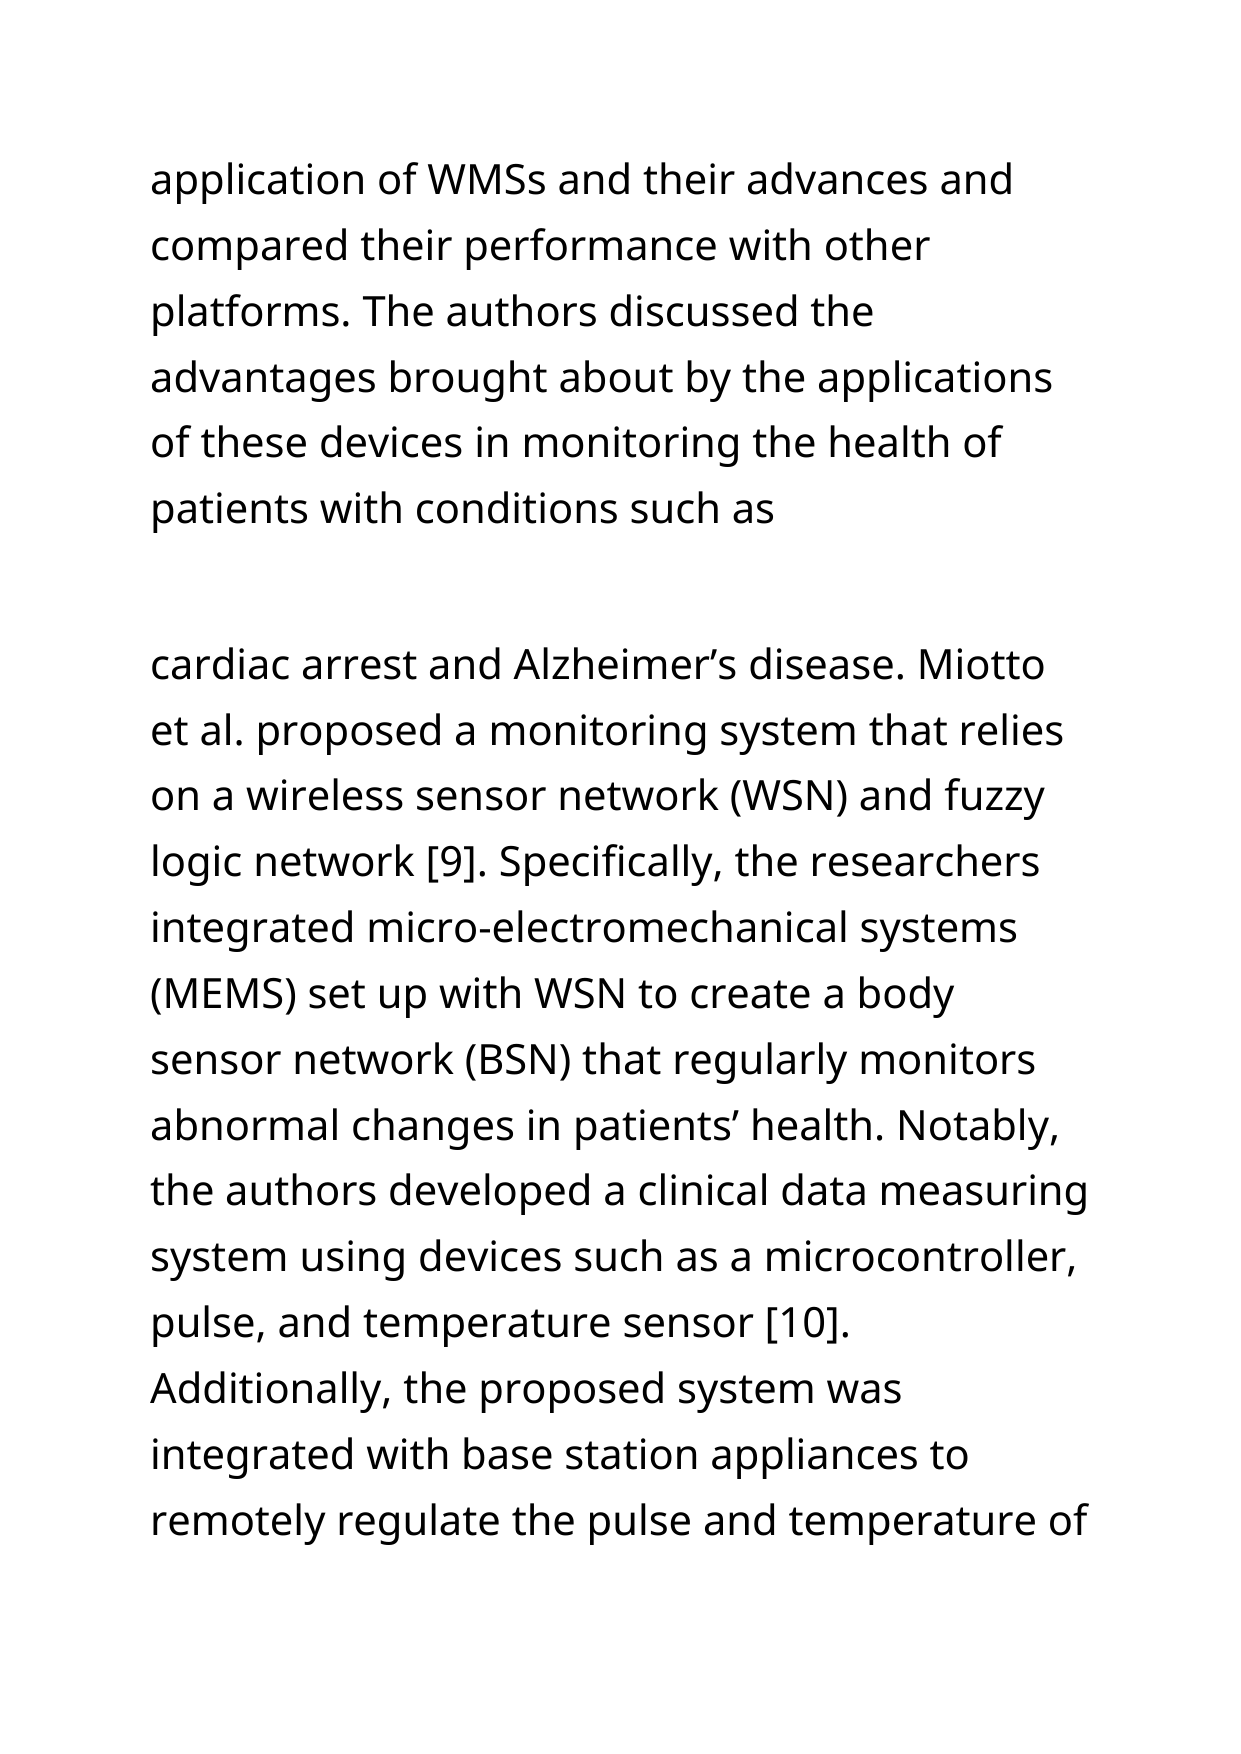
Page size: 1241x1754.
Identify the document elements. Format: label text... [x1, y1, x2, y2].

text application of WMSs and their advances and compared their performance with other platforms. The authors discussed the advantages brought about by the applications of these devices in monitoring the health of patients with conditions such as [150, 150, 1090, 536]
text cardiac arrest and Alzheimer’s disease. Miotto et al. proposed a monitoring system that relies on a wireless sensor network (WSN) and fuzzy logic network [9]. Specifically, the researchers integrated micro-electromechanical systems (MEMS) set up with WSN to create a body sensor network (BSN) that regularly monitors abnormal changes in patients’ health. Notably, the authors developed a clinical data measuring system using devices such as a microcontroller, pulse, and temperature sensor [10]. Additionally, the proposed system was integrated with base station appliances to remotely regulate the pulse and temperature of [150, 634, 1090, 1547]
